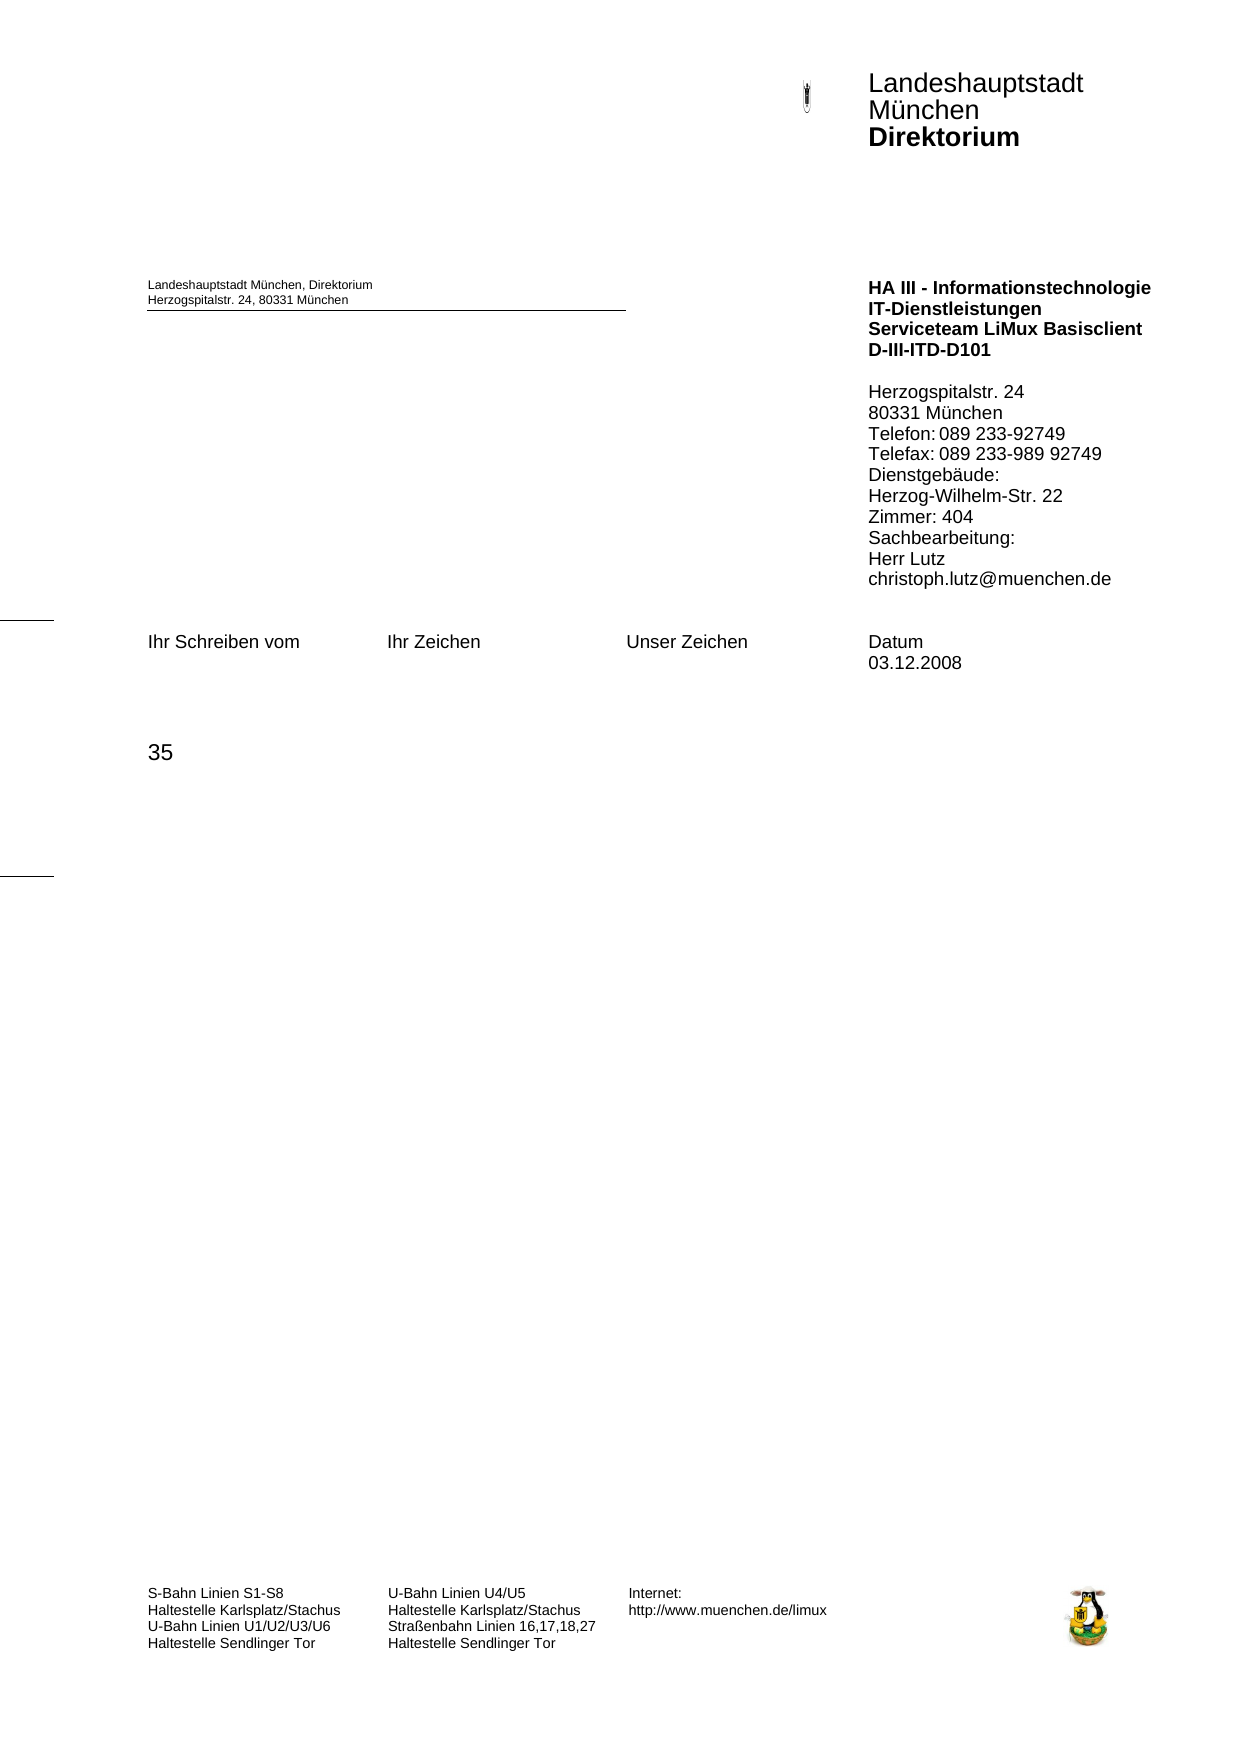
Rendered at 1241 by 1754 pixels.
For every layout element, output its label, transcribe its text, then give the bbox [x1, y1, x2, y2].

table_header Internet: http://www.muenchen.de/limux [628, 1551, 869, 1652]
text Unser Zeichen [626, 632, 833, 653]
table_header S-Bahn Linien S1-S8 Haltestelle Karlsplatz/Stachus U-Bahn Linien U1/U2/U3/U6 Haltestelle Sendlinger Tor [148, 1551, 388, 1652]
text Landeshauptstadt München, Direktorium [148, 277, 626, 292]
table_header [869, 1551, 1110, 1652]
text HA III - Informationstechnologie IT-Dienstleistungen Serviceteam LiMux Basisclient [868, 277, 1199, 340]
text D-III-ITD-D101 [868, 340, 1199, 361]
text Landeshauptstadt [868, 71, 1199, 98]
text Direktorium [868, 125, 1199, 152]
table_header U-Bahn Linien U4/U5 Haltestelle Karlsplatz/Stachus Straßenbahn Linien 16,17,18,27 Haltestelle Sendlinger Tor [388, 1551, 628, 1652]
text Herzogspitalstr. 24, 80331 München [148, 292, 626, 307]
text Ihr Zeichen [387, 632, 593, 653]
picture [803, 80, 811, 113]
text München [868, 98, 1199, 125]
text Ihr Schreiben vom [148, 632, 354, 653]
picture [1063, 1585, 1109, 1647]
text 03.12.2008 [868, 653, 1108, 673]
text Herzogspitalstr. 24 80331 München Telefon: 089 233-92749 Telefax: 089 233-989 92749 Dienstgebäude: Herzog-Wilhelm-Str. 22 Zimmer: 404 Sachbearbeitung: Herr Lutz christoph.lutz@muenchen.de [868, 382, 1199, 590]
text Datum [868, 632, 1108, 653]
text 35 [148, 738, 1109, 766]
